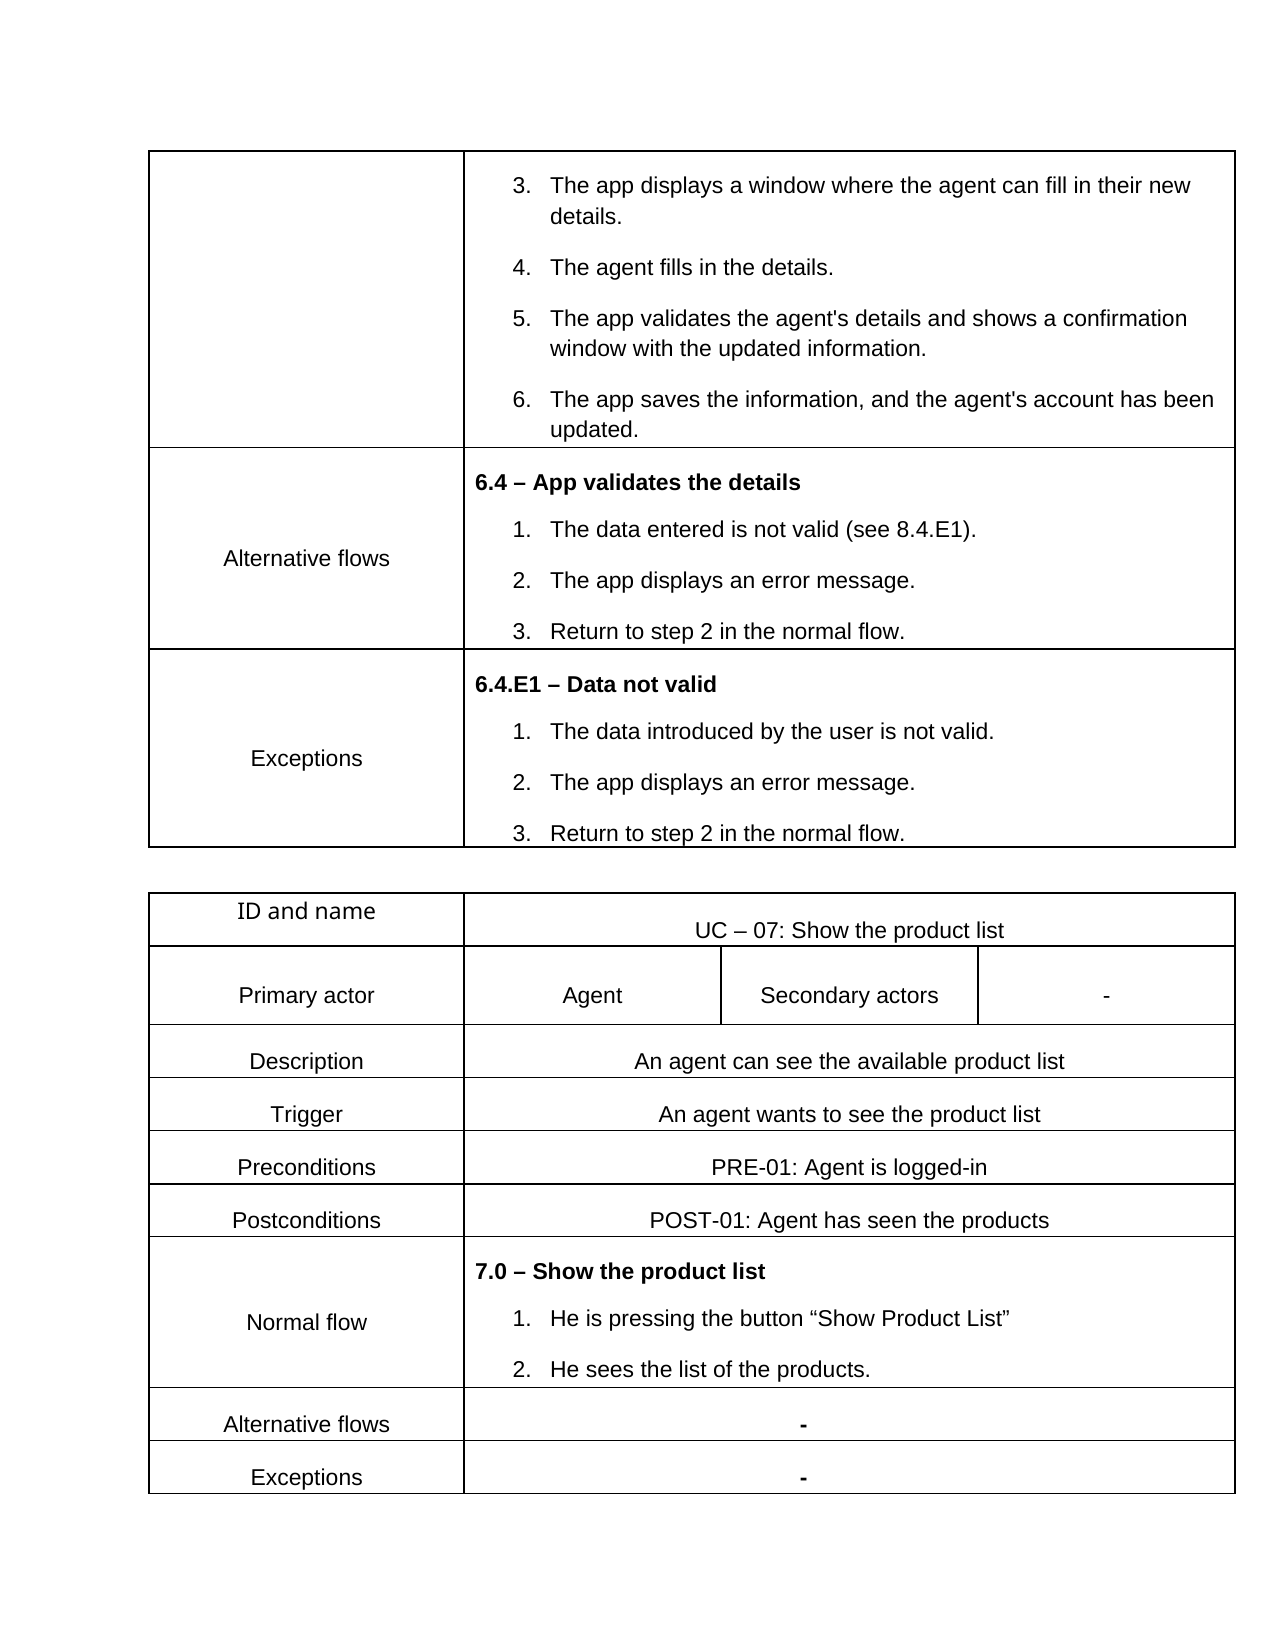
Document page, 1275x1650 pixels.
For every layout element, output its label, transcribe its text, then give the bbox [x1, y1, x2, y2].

table_cell Exceptions [150, 1441, 463, 1493]
table_cell Exceptions [150, 650, 463, 846]
table_cell Primary actor [150, 947, 463, 1024]
table_cell Trigger [150, 1078, 463, 1130]
table_cell Preconditions [150, 1131, 463, 1183]
table_cell Description [150, 1025, 463, 1077]
table_cell 7.0 – Show the product list He is pressing the button “Show Product List” He sees the list of the products. [465, 1237, 1234, 1387]
table_cell An agent can see the available product list [465, 1025, 1234, 1077]
table_cell - [465, 1441, 1234, 1493]
table_cell - [465, 1388, 1234, 1440]
table_cell Alternative flows [150, 1388, 463, 1440]
table_cell 6.0 – Update Account The agent starts the app. They press the "Update Account" button. The app displays a window where the agent can fill in their new details. The agent fills in the details. The app validates the agent's details and shows a confirmation window with the updated information. The app saves the information, and the agent's account has been updated. [465, 152, 1234, 446]
table_cell Agent [465, 947, 720, 1024]
table_cell POST-01: Agent has seen the products [465, 1185, 1234, 1236]
table_cell Normal flow [150, 1237, 463, 1387]
table_cell - [979, 947, 1234, 1024]
table_cell 6.4.E1 – Data not valid The data introduced by the user is not valid. The app displays an error message. Return to step 2 in the normal flow. [465, 650, 1234, 846]
table_cell Secondary actors [722, 947, 977, 1024]
table_cell PRE-01: Agent is logged-in [465, 1131, 1234, 1183]
table_header ID and name [150, 894, 463, 945]
table_header UC – 07: Show the product list [465, 894, 1234, 945]
table_cell Postconditions [150, 1185, 463, 1236]
table_cell An agent wants to see the product list [465, 1078, 1234, 1130]
table_cell Alternative flows [150, 448, 463, 648]
table_cell 6.4 – App validates the details The data entered is not valid (see 8.4.E1). The app displays an error message. Return to step 2 in the normal flow. [465, 448, 1234, 648]
table_cell [150, 152, 463, 446]
